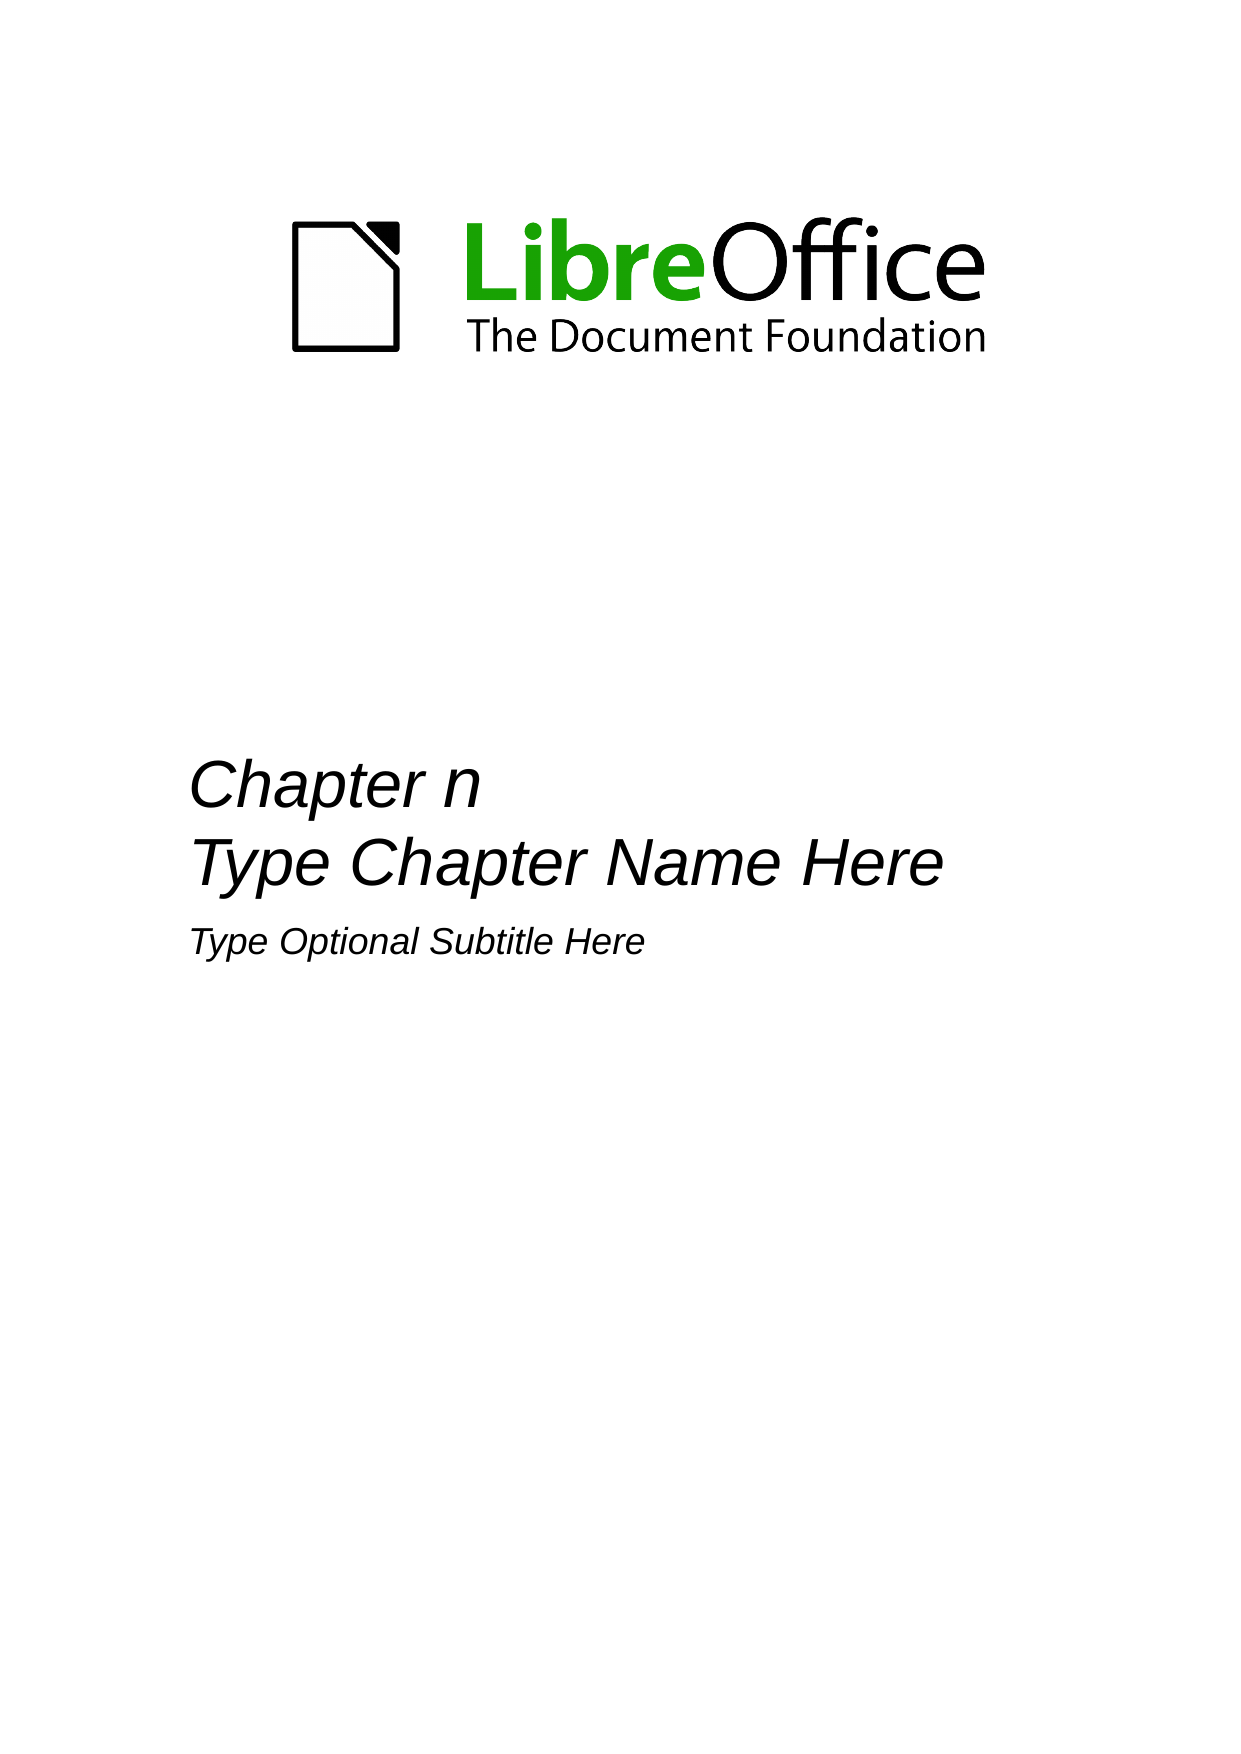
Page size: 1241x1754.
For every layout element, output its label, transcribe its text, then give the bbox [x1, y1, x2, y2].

subtitle Type Optional Subtitle Here [188, 919, 1098, 962]
picture [250, 186, 1035, 387]
subtitle Chapter n Type Chapter Name Here [188, 741, 1098, 899]
